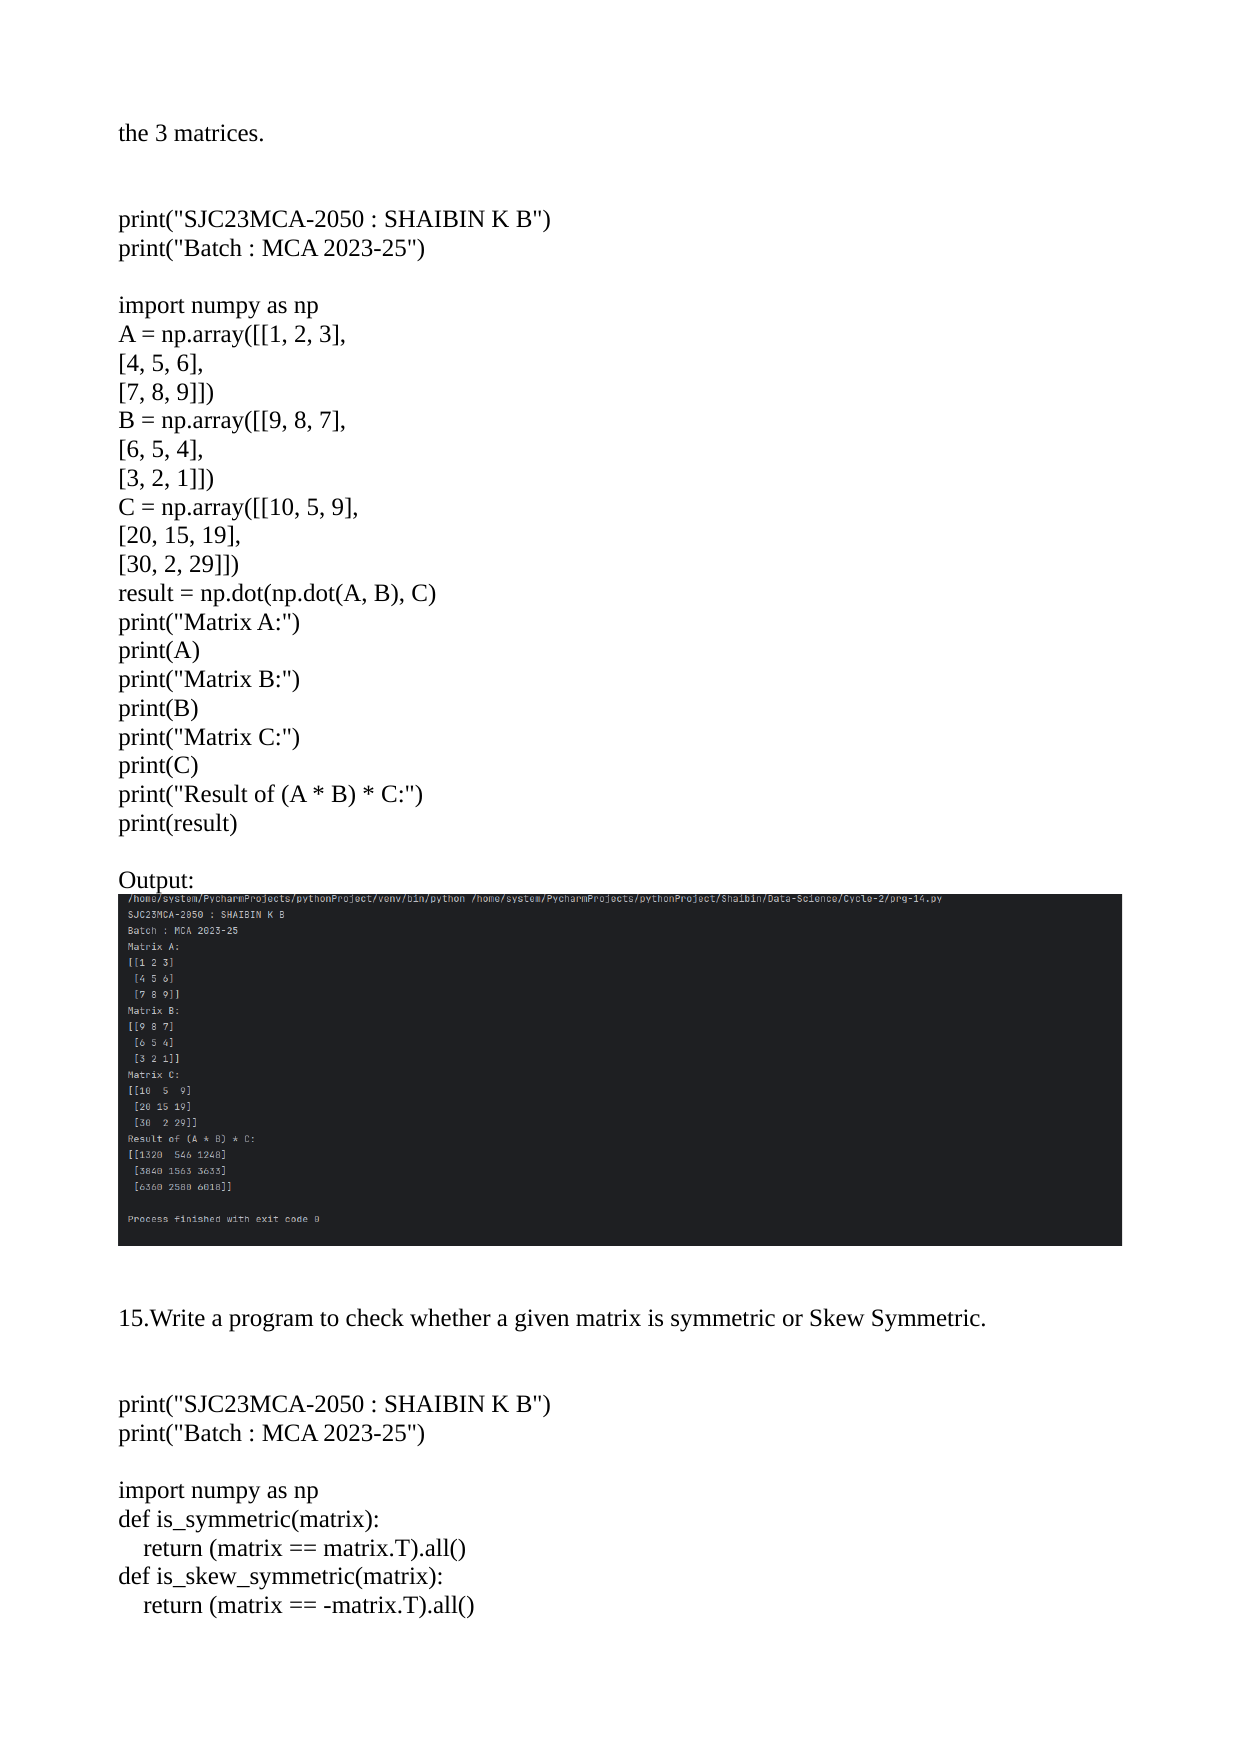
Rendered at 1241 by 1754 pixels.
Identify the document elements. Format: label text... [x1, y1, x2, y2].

text return (matrix == matrix.T).all() [118, 1533, 1122, 1561]
text Output: [118, 866, 1122, 894]
text B = np.array([[9, 8, 7], [118, 406, 1122, 434]
text [6, 5, 4], [118, 434, 1122, 463]
text print("Batch : MCA 2023-25") [118, 233, 1122, 262]
text 15.Write a program to check whether a given matrix is symmetric or Skew Symmetric. [118, 1303, 1122, 1331]
text print(A) [118, 636, 1122, 664]
text print(C) [118, 751, 1122, 779]
text [20, 15, 19], [118, 521, 1122, 549]
text print(result) [118, 808, 1122, 837]
text the 3 matrices. [118, 118, 1122, 147]
text print("SJC23MCA-2050 : SHAIBIN K B") [118, 1389, 1122, 1418]
text [3, 2, 1]]) [118, 463, 1122, 492]
text def is_symmetric(matrix): [118, 1504, 1122, 1533]
text print("Matrix C:") [118, 722, 1122, 751]
text print("Matrix A:") [118, 607, 1122, 636]
text [30, 2, 29]]) [118, 549, 1122, 578]
text C = np.array([[10, 5, 9], [118, 492, 1122, 521]
text print("Result of (A * B) * C:") [118, 779, 1122, 808]
text print("SJC23MCA-2050 : SHAIBIN K B") [118, 204, 1122, 233]
text [7, 8, 9]]) [118, 377, 1122, 406]
text [4, 5, 6], [118, 348, 1122, 377]
text print("Batch : MCA 2023-25") [118, 1418, 1122, 1446]
picture [118, 894, 1123, 1246]
text def is_skew_symmetric(matrix): [118, 1561, 1122, 1590]
text import numpy as np [118, 291, 1122, 319]
text print("Matrix B:") [118, 664, 1122, 693]
text result = np.dot(np.dot(A, B), C) [118, 578, 1122, 607]
text A = np.array([[1, 2, 3], [118, 319, 1122, 348]
text return (matrix == -matrix.T).all() [118, 1590, 1122, 1619]
text import numpy as np [118, 1475, 1122, 1504]
text print(B) [118, 693, 1122, 722]
